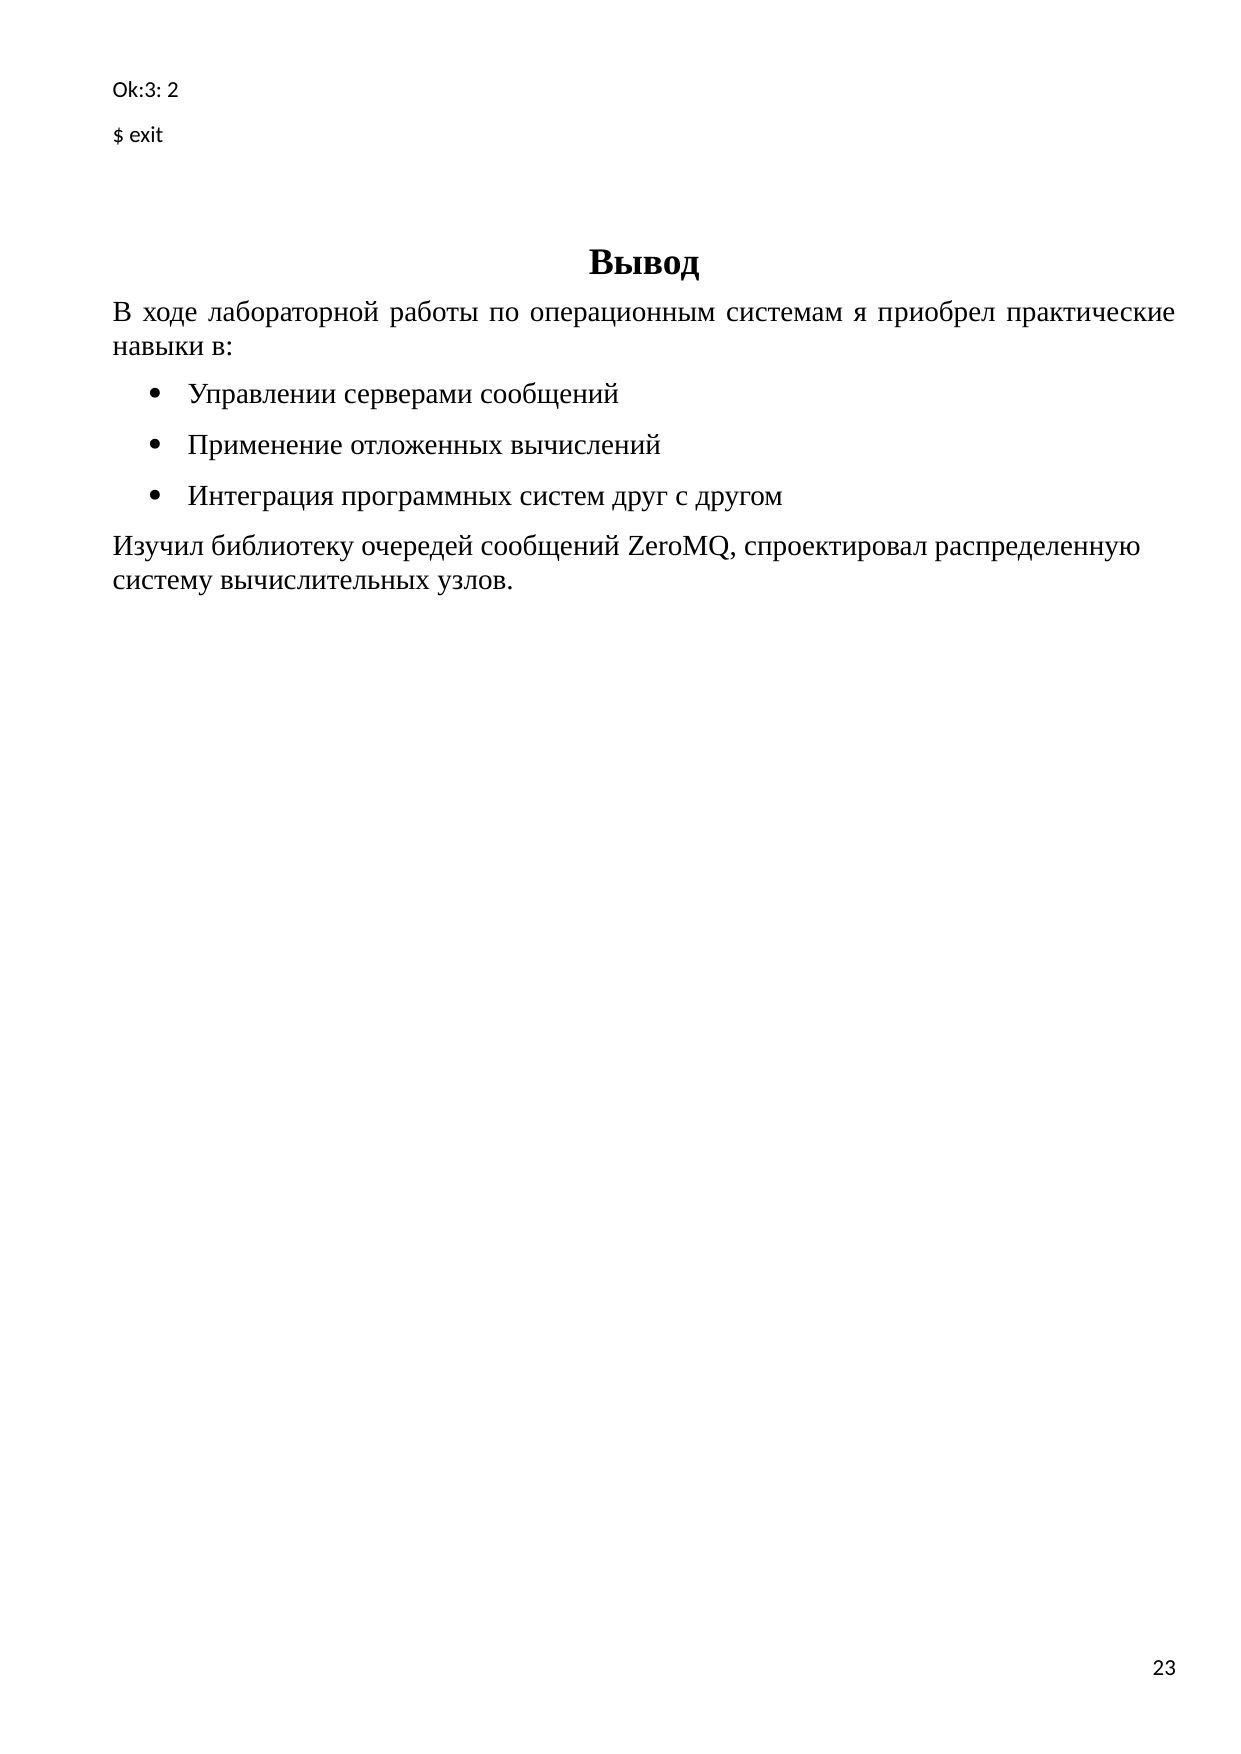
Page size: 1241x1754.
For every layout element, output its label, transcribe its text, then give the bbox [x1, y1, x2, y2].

text В ходе лабораторной работы по операционным системам я приобрел практические навыки в: [112, 294, 1176, 361]
list Интеграция программных систем друг с другом [150, 478, 1176, 511]
subtitle Вывод [112, 239, 1176, 282]
text $ exit [112, 120, 1176, 148]
text Изучил библиотеку очередей сообщений ZeroMQ, спроектировал распределенную систему вычислительных узлов. [112, 528, 1176, 596]
list Управлении серверами сообщений [150, 376, 1176, 410]
list Применение отложенных вычислений [150, 427, 1176, 461]
text Ok:3: 2 [112, 75, 1176, 103]
